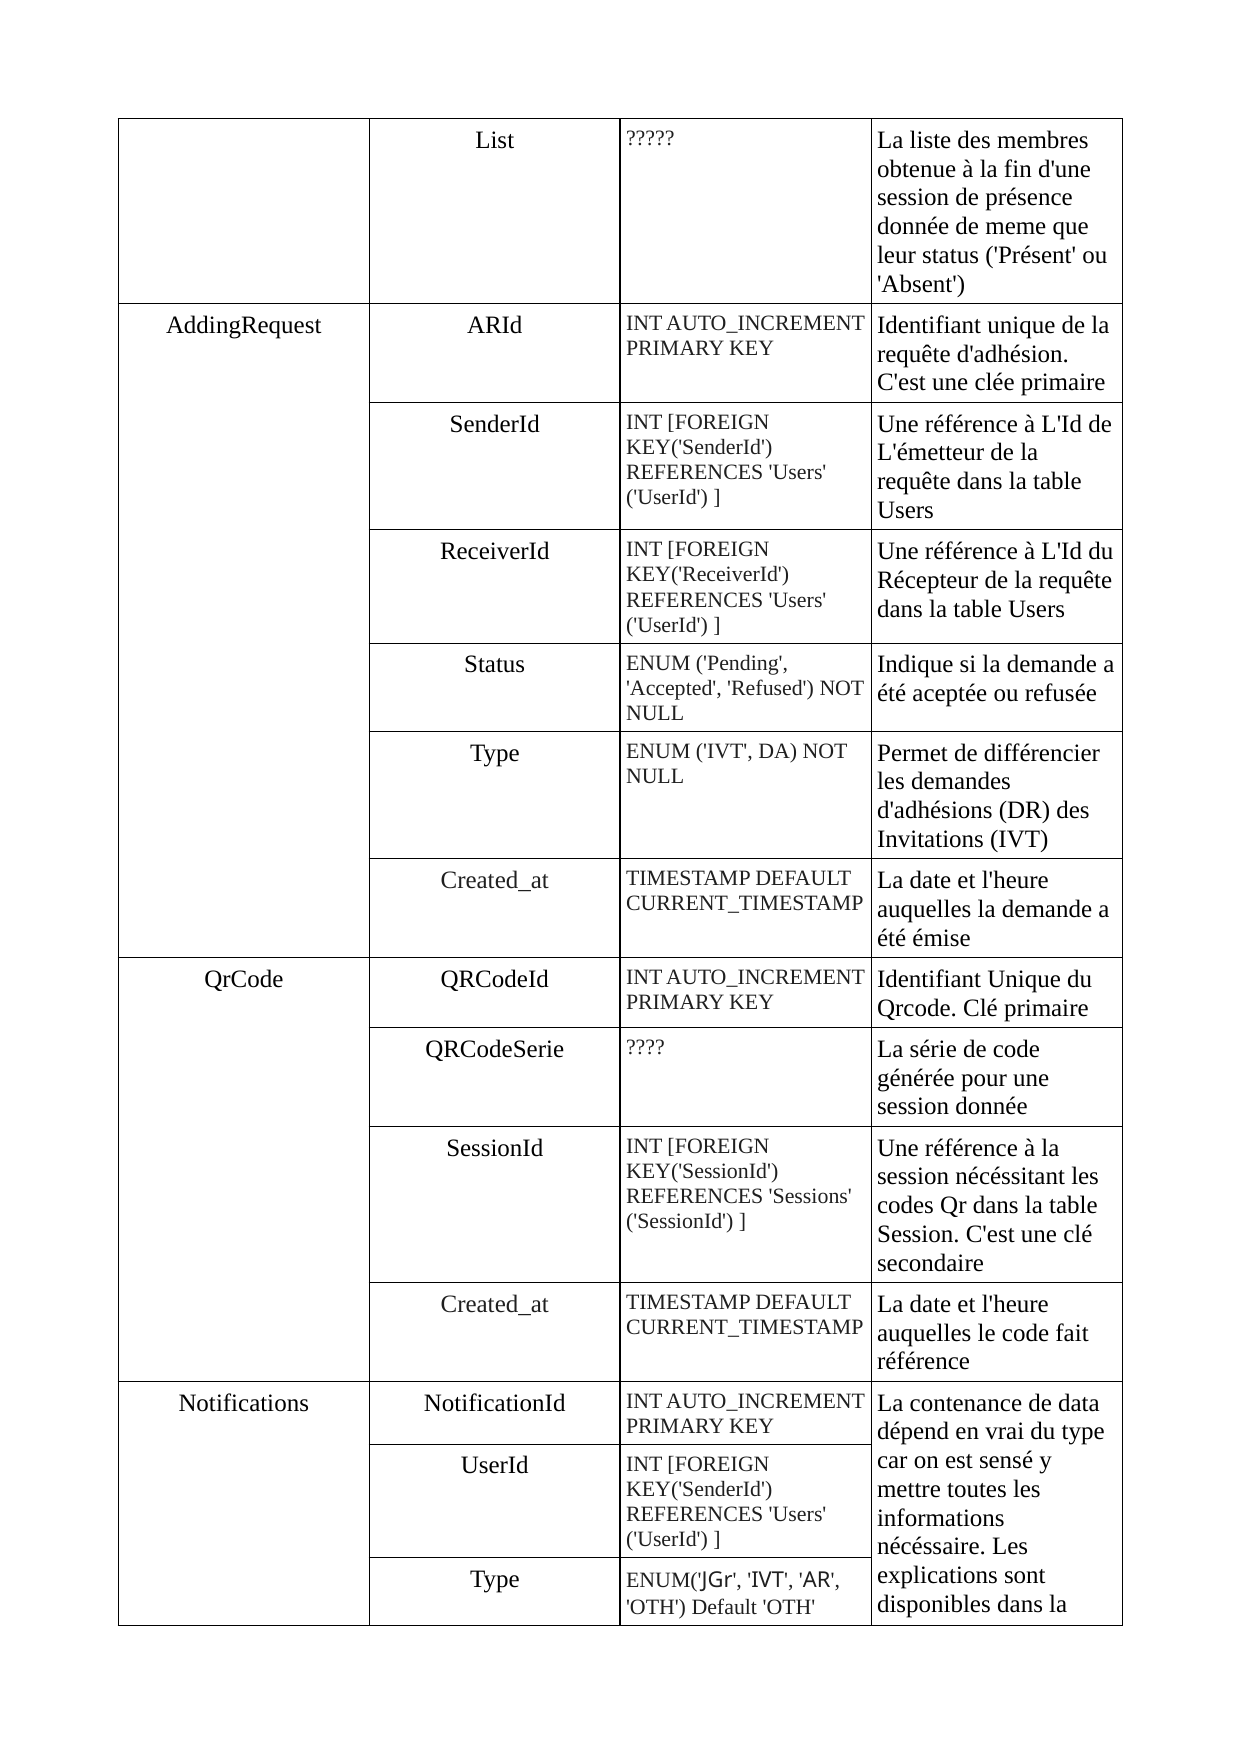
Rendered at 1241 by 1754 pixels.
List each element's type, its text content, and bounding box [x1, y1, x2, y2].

table_cell Indique si la demande a été aceptée ou refusée [872, 644, 1122, 731]
table_cell ENUM('JGr', 'IVT', 'AR', 'OTH') Default 'OTH' [621, 1558, 871, 1624]
table_cell INT [FOREIGN KEY('SessionId') REFERENCES 'Sessions' ('SessionId') ] [621, 1127, 871, 1282]
table_cell INT AUTO_INCREMENT PRIMARY KEY [621, 958, 871, 1027]
table_cell List [370, 119, 619, 303]
table_cell Status [370, 644, 619, 731]
table_cell TIMESTAMP DEFAULT CURRENT_TIMESTAMP [621, 1283, 871, 1381]
table_cell TIMESTAMP DEFAULT CURRENT_TIMESTAMP [621, 859, 871, 957]
table_cell Une référence à L'Id de L'émetteur de la requête dans la table Users [872, 403, 1122, 529]
table_cell INT [FOREIGN KEY('ReceiverId') REFERENCES 'Users' ('UserId') ] [621, 530, 871, 643]
table_cell La liste des membres obtenue à la fin d'une session de présence donnée de meme que leur status ('Présent' ou 'Absent') [872, 119, 1122, 303]
table_cell Type [370, 732, 619, 858]
table_cell ENUM ('Pending', 'Accepted', 'Refused') NOT NULL [621, 644, 871, 731]
table_cell Created_at [370, 859, 619, 957]
table_cell SessionId [370, 1127, 619, 1282]
table_cell ????? [621, 119, 871, 303]
table_cell Created_at [370, 1283, 619, 1381]
table_cell Permet de différencier les demandes d'adhésions (DR) des Invitations (IVT) [872, 732, 1122, 858]
table_cell ReceiverId [370, 530, 619, 643]
table_cell Une référence à la session nécéssitant les codes Qr dans la table Session. C'est une clé secondaire [872, 1127, 1122, 1282]
table_cell ENUM ('IVT', DA) NOT NULL [621, 732, 871, 858]
table_cell INT AUTO_INCREMENT PRIMARY KEY [621, 1382, 871, 1444]
table_cell QRCodeId [370, 958, 619, 1027]
table_cell QrCode [119, 958, 369, 1381]
table_cell Notifications [119, 1382, 369, 1624]
table_cell ARId [370, 304, 619, 402]
table_cell Identifiant unique de la requête d'adhésion. C'est une clée primaire [872, 304, 1122, 402]
table_cell UserId [370, 1445, 619, 1557]
table_cell INT [FOREIGN KEY('SenderId') REFERENCES 'Users' ('UserId') ] [621, 1445, 871, 1557]
table_cell La contenance de data dépend en vrai du type car on est sensé y mettre toutes les informations nécéssaire. Les explications sont disponibles dans la section notification des API à Implémenter. [872, 1382, 1122, 1624]
table_cell NotificationId [370, 1382, 619, 1444]
table_cell La série de code générée pour une session donnée [872, 1028, 1122, 1126]
table_cell QRCodeSerie [370, 1028, 619, 1126]
table_cell Type [370, 1558, 619, 1624]
table_cell Une référence à L'Id du Récepteur de la requête dans la table Users [872, 530, 1122, 643]
table_cell SenderId [370, 403, 619, 529]
table_cell INT [FOREIGN KEY('SenderId') REFERENCES 'Users' ('UserId') ] [621, 403, 871, 529]
table_cell La date et l'heure auquelles la demande a été émise [872, 859, 1122, 957]
table_cell Identifiant Unique du Qrcode. Clé primaire [872, 958, 1122, 1027]
table_cell AddingRequest [119, 304, 369, 957]
table_cell La date et l'heure auquelles le code fait référence [872, 1283, 1122, 1381]
table_cell ???? [621, 1028, 871, 1126]
table_cell INT AUTO_INCREMENT PRIMARY KEY [621, 304, 871, 402]
